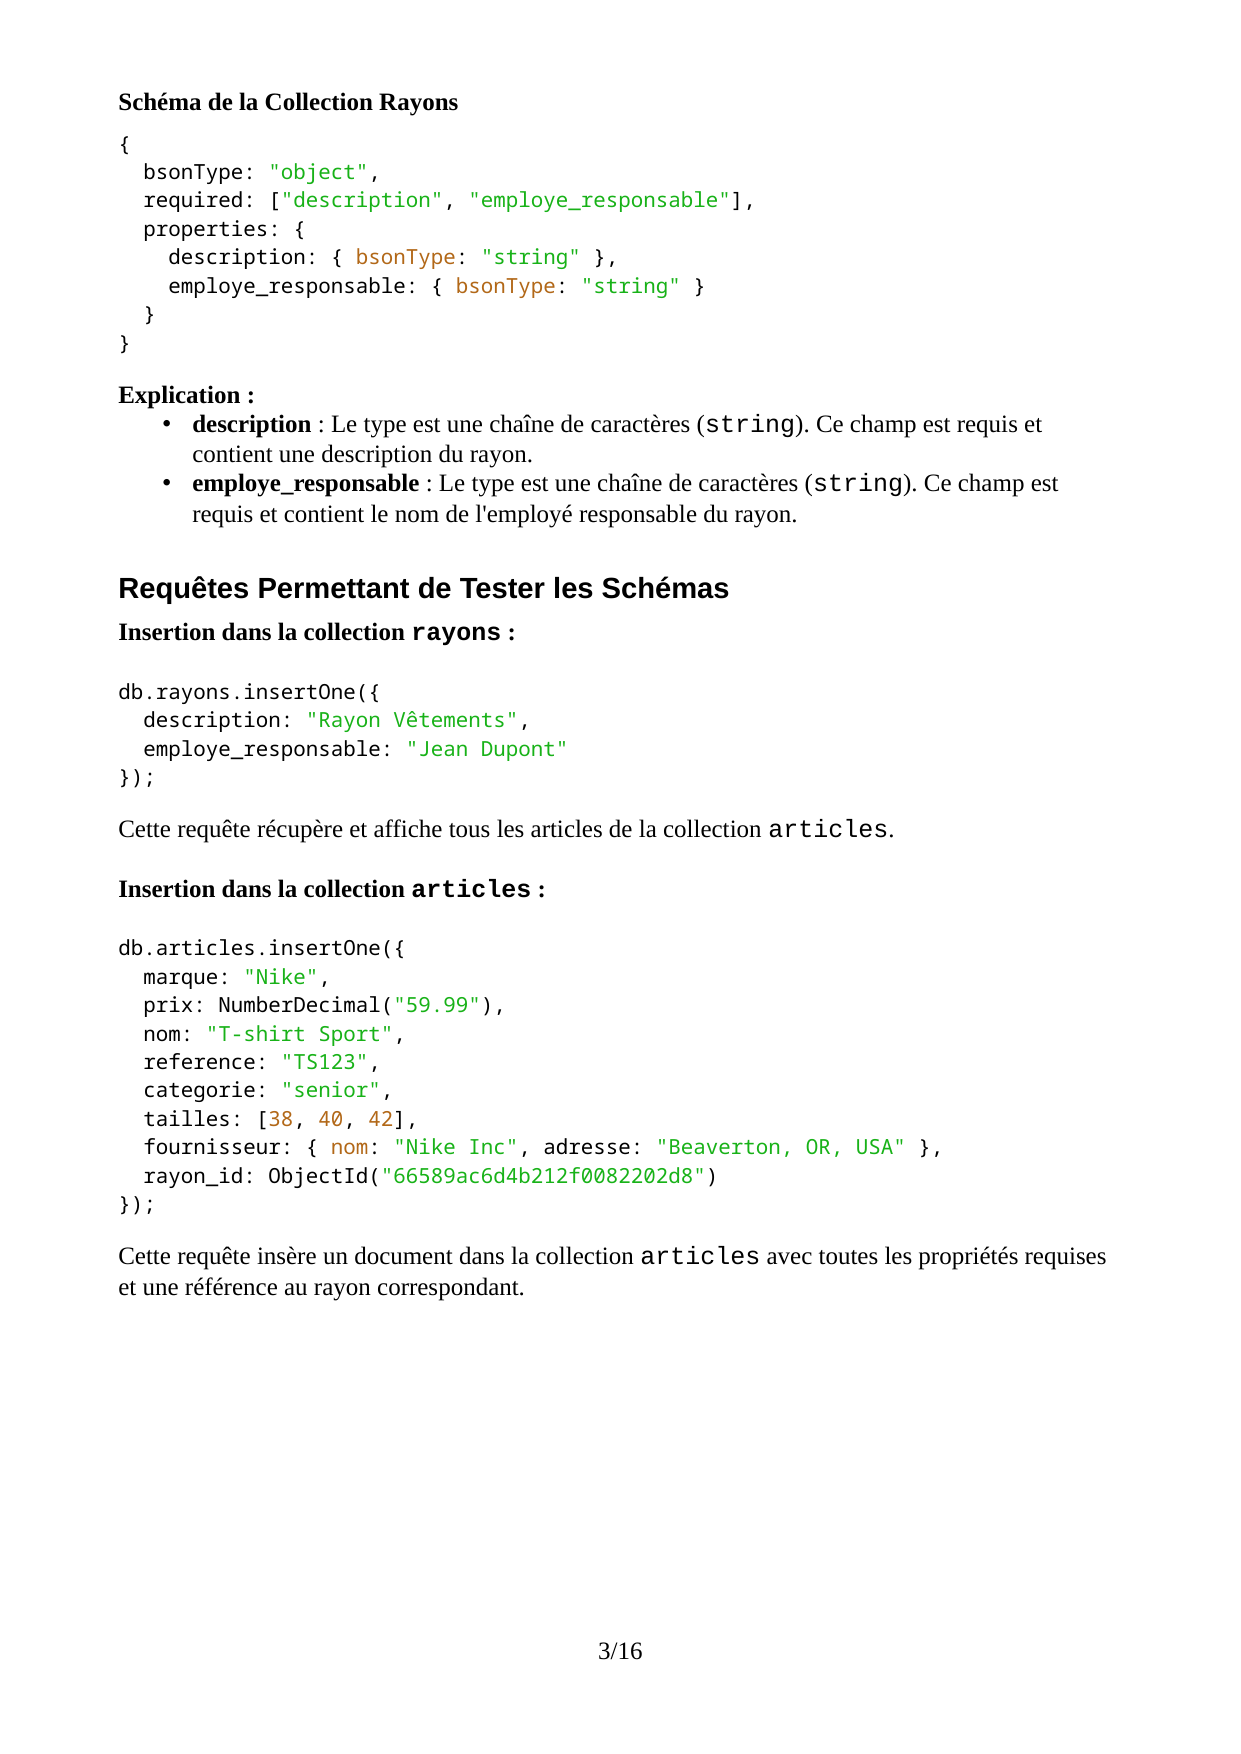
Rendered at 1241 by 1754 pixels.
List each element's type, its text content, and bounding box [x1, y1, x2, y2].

text Insertion dans la collection articles : [118, 874, 1122, 904]
text Cette requête récupère et affiche tous les articles de la collection articles. [118, 814, 1122, 874]
text Insertion dans la collection rayons : [118, 617, 1122, 648]
text Cette requête insère un document dans la collection articles avec toutes les propriétés requises et une référence au rayon correspondant. [118, 1241, 1122, 1301]
text { bsonType: "object", required: ["description", "employe_responsable"], properties: { description: { bsonType: "string" }, employe_responsable: { bsonType: "string" } } } [118, 129, 1122, 380]
text db.articles.insertOne({ marque: "Nike", prix: NumberDecimal("59.99"), nom: "T-shirt Sport", reference: "TS123", categorie: "senior", tailles: [38, 40, 42], fournisseur: { nom: "Nike Inc", adresse: "Beaverton, OR, USA" }, rayon_id: ObjectId("66589ac6d4b212f0082202d8") }); [118, 933, 1122, 1218]
subtitle Requêtes Permettant de Tester les Schémas [118, 571, 1122, 605]
list description : Le type est une chaîne de caractères (string). Ce champ est requis et contient une description du rayon. [162, 409, 1122, 468]
text db.rayons.insertOne({ description: "Rayon Vêtements", employe_responsable: "Jean Dupont" }); [118, 677, 1122, 814]
list employe_responsable : Le type est une chaîne de caractères (string). Ce champ est requis et contient le nom de l'employé responsable du rayon. [162, 468, 1122, 528]
text Explication : [118, 380, 1122, 409]
subtitle Schéma de la Collection Rayons [118, 87, 1122, 116]
